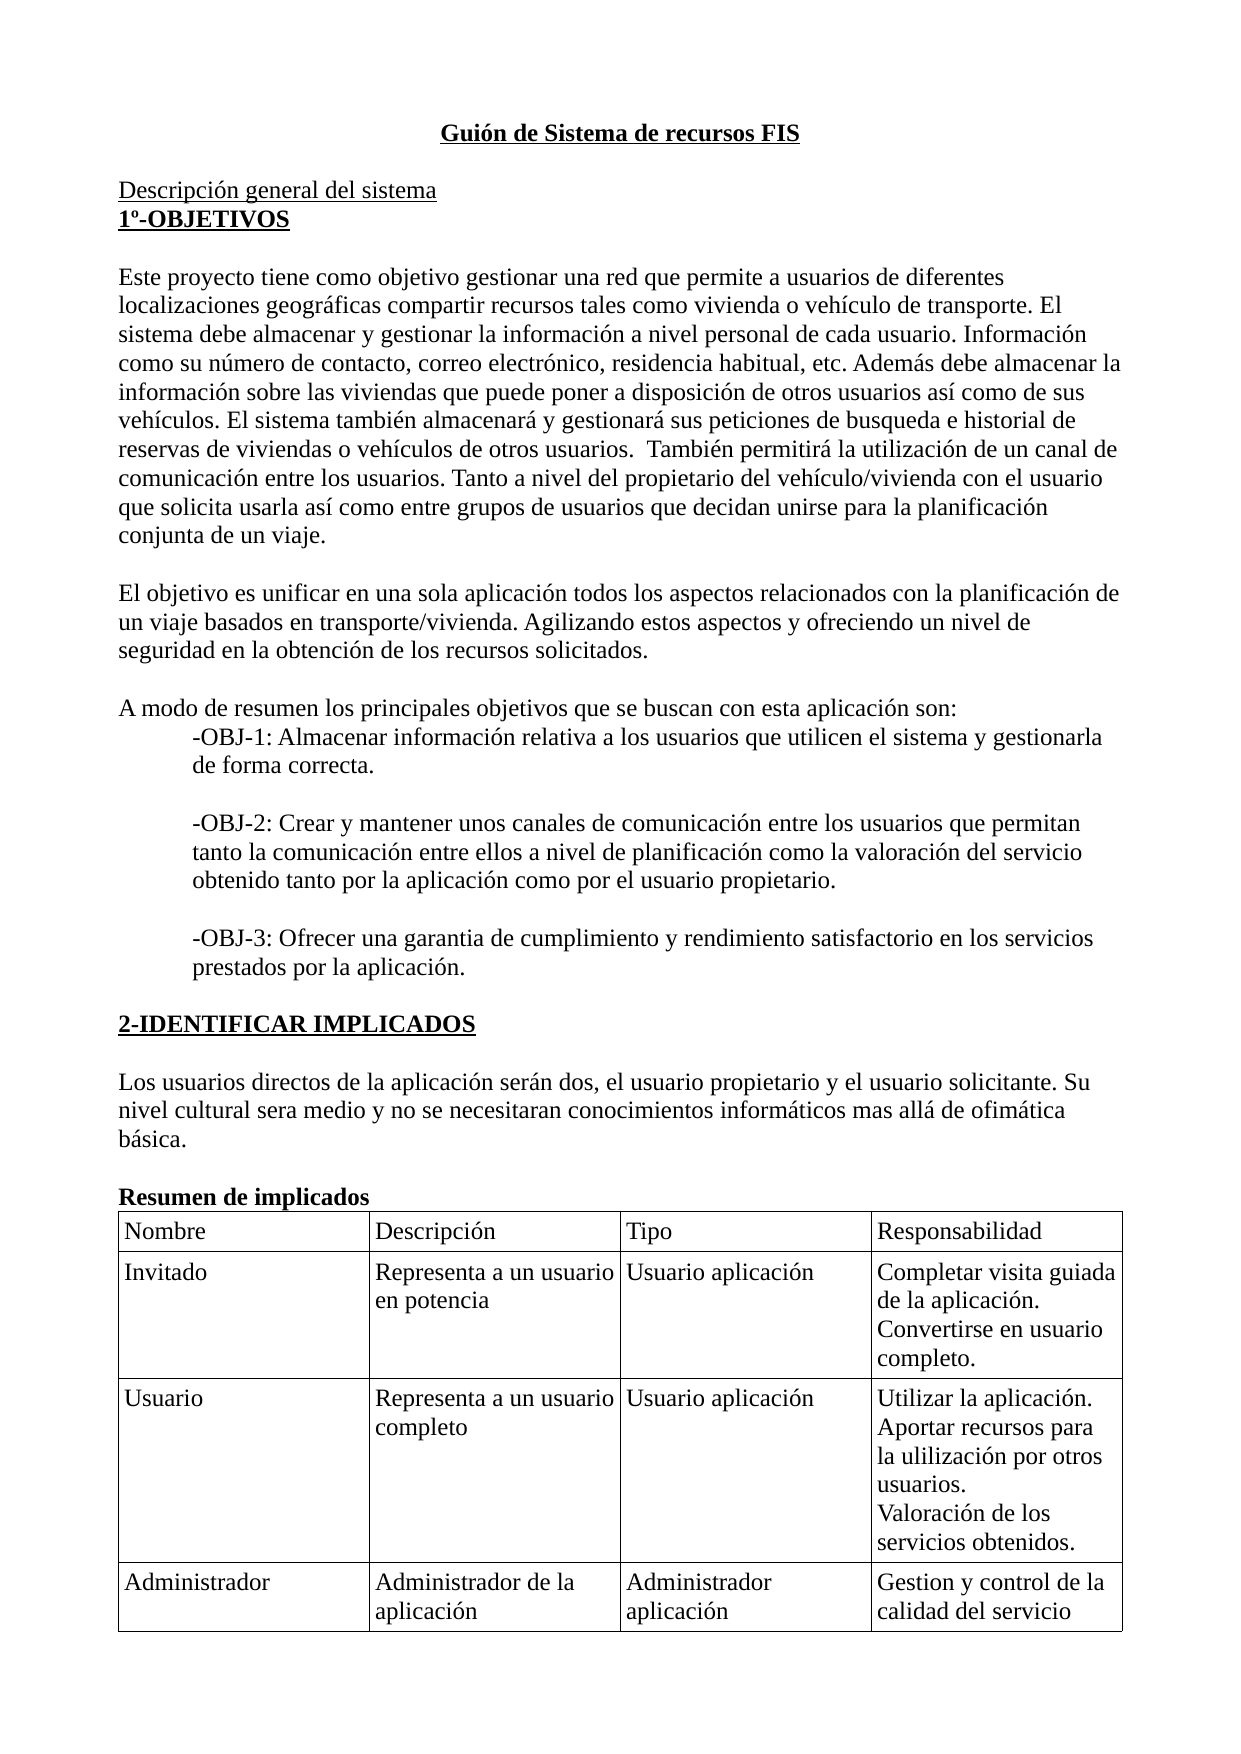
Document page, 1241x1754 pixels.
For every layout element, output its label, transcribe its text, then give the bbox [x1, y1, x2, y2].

table_header Nombre [119, 1212, 369, 1251]
table_cell Gestion y control de la calidad del servicio [872, 1563, 1122, 1631]
text 2-IDENTIFICAR IMPLICADOS [118, 1009, 1122, 1038]
text de forma correcta. [118, 751, 1122, 779]
table_header Tipo [621, 1212, 871, 1251]
table_cell Representa a un usuario completo [370, 1379, 620, 1562]
text A modo de resumen los principales objetivos que se buscan con esta aplicación son: [118, 693, 1122, 722]
text -OBJ-2: Crear y mantener unos canales de comunicación entre los usuarios que permitan tanto la comunicación entre ellos a nivel de planificación como la valoración del servicio obtenido tanto por la aplicación como por el usuario propietario. [118, 808, 1122, 894]
table_cell Usuario aplicación [621, 1379, 871, 1562]
table_header Descripción [370, 1212, 620, 1251]
text Este proyecto tiene como objetivo gestionar una red que permite a usuarios de diferentes localizaciones geográficas compartir recursos tales como vivienda o vehículo de transporte. El sistema debe almacenar y gestionar la información a nivel personal de cada usuario. Información como su número de contacto, correo electrónico, residencia habitual, etc. Además debe almacenar la información sobre las viviendas que puede poner a disposición de otros usuarios así como de sus vehículos. El sistema también almacenará y gestionará sus peticiones de busqueda e historial de reservas de viviendas o vehículos de otros usuarios. También permitirá la utilización de un canal de comunicación entre los usuarios. Tanto a nivel del propietario del vehículo/vivienda con el usuario que solicita usarla así como entre grupos de usuarios que decidan unirse para la planificación conjunta de un viaje. [118, 233, 1122, 549]
table_cell Administrador de la aplicación [370, 1563, 620, 1631]
table_cell Administrador aplicación [621, 1563, 871, 1631]
table_cell Invitado [119, 1252, 369, 1377]
table_cell Representa a un usuario en potencia [370, 1252, 620, 1377]
text -OBJ-1: Almacenar información relativa a los usuarios que utilicen el sistema y gestionarla [118, 722, 1122, 751]
table_cell Completar visita guiada de la aplicación. Convertirse en usuario completo. [872, 1252, 1122, 1377]
text 1º-OBJETIVOS [118, 204, 1122, 233]
text Descripción general del sistema [118, 176, 1122, 204]
table_cell Usuario aplicación [621, 1252, 871, 1377]
table_cell Administrador [119, 1563, 369, 1631]
text Resumen de implicados [118, 1182, 1122, 1211]
table_cell Usuario [119, 1379, 369, 1562]
table_cell Utilizar la aplicación. Aportar recursos para la ulilización por otros usuarios. Valoración de los servicios obtenidos. [872, 1379, 1122, 1562]
text Guión de Sistema de recursos FIS [118, 118, 1122, 147]
text El objetivo es unificar en una sola aplicación todos los aspectos relacionados con la planificación de un viaje basados en transporte/vivienda. Agilizando estos aspectos y ofreciendo un nivel de seguridad en la obtención de los recursos solicitados. [118, 578, 1122, 664]
text -OBJ-3: Ofrecer una garantia de cumplimiento y rendimiento satisfactorio en los servicios prestados por la aplicación. [118, 923, 1122, 981]
table_header Responsabilidad [872, 1212, 1122, 1251]
text Los usuarios directos de la aplicación serán dos, el usuario propietario y el usuario solicitante. Su nivel cultural sera medio y no se necesitaran conocimientos informáticos mas allá de ofimática básica. [118, 1067, 1122, 1153]
